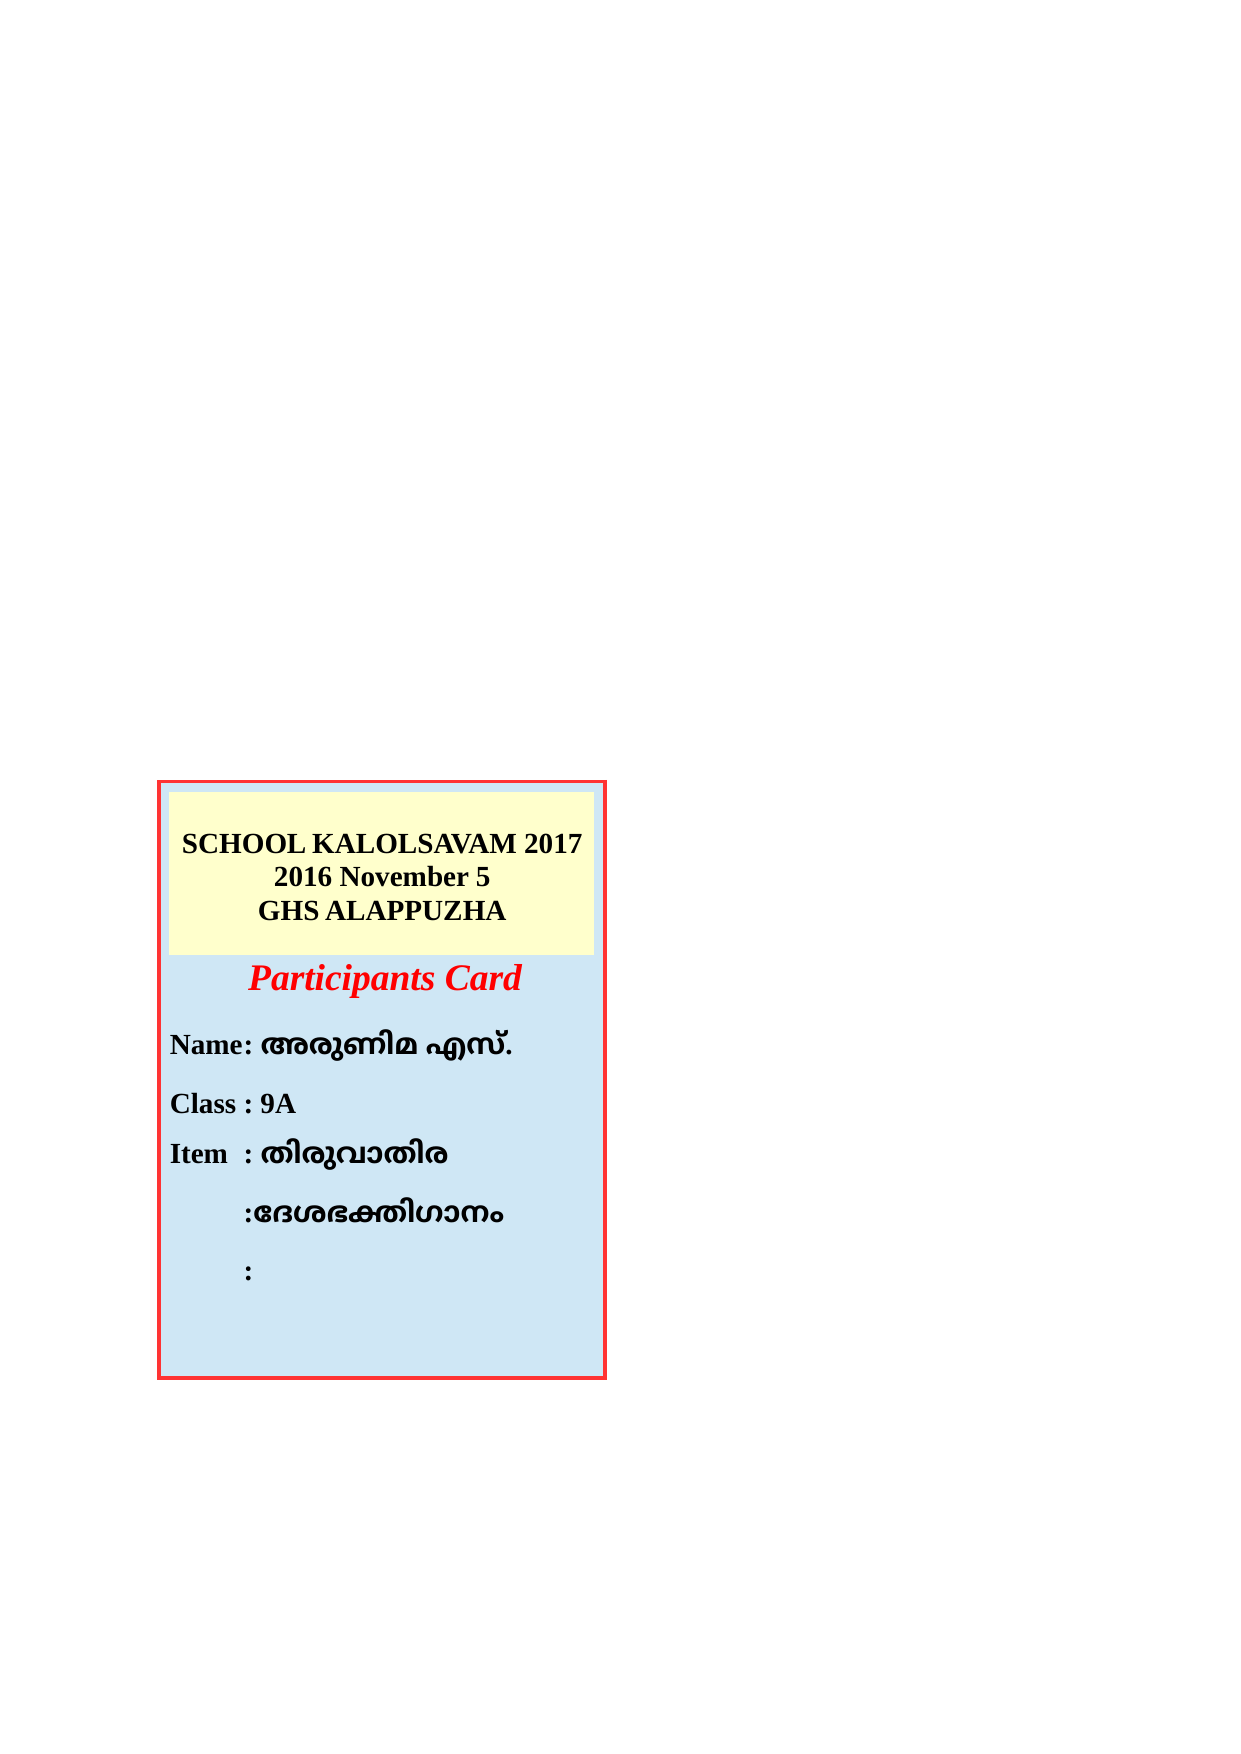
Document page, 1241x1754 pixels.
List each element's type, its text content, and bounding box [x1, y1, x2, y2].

text Class : 9A [169, 1086, 594, 1119]
text Name : അരുണിമ എസ്. [169, 1027, 594, 1066]
text SCHOOL KALOLSAVAM 2017 [169, 826, 594, 859]
text :ദേശഭക്തിഗാനം [169, 1195, 594, 1234]
text Participants Card [169, 955, 594, 998]
text Item : തിരുവാതിര [169, 1136, 594, 1175]
text 2016 November 5 [169, 859, 594, 893]
text : [169, 1253, 594, 1287]
text GHS ALAPPUZHA [169, 893, 594, 926]
